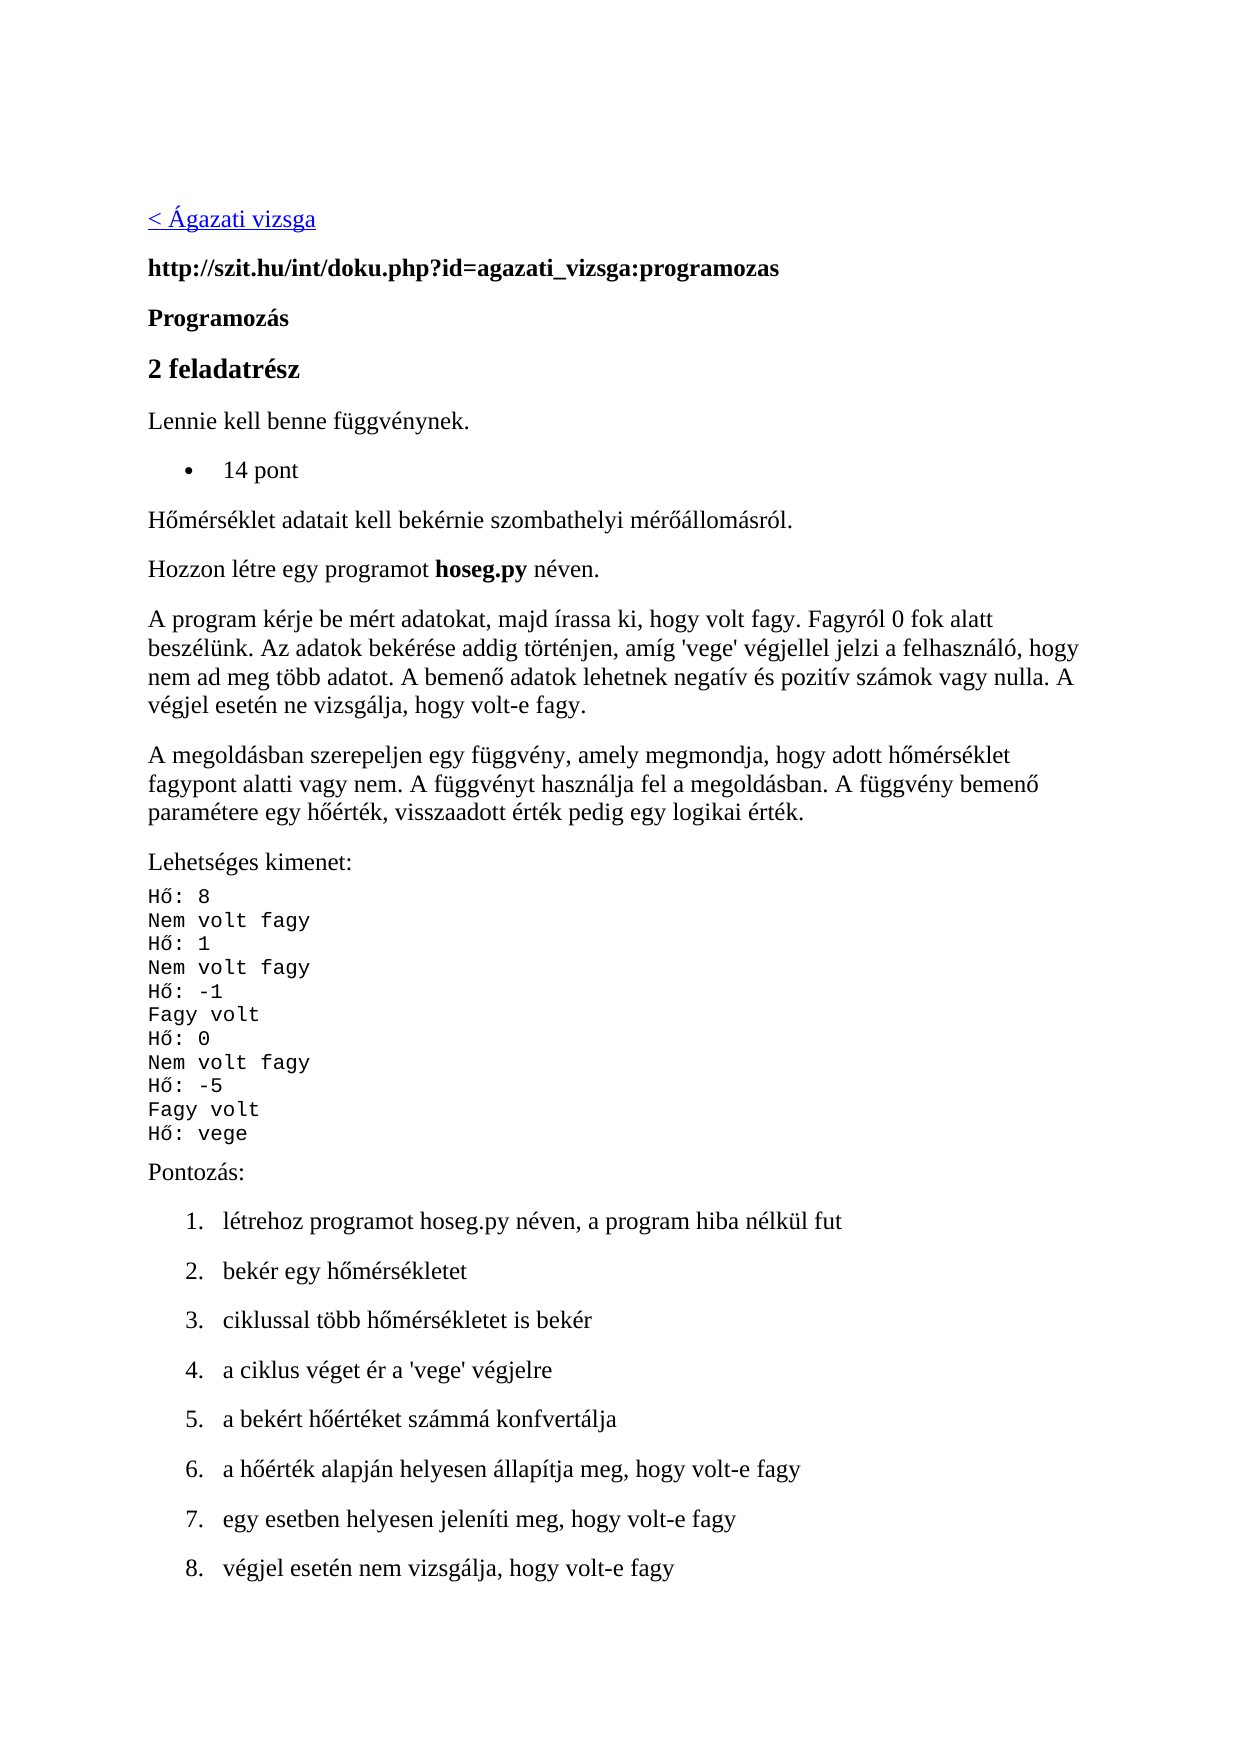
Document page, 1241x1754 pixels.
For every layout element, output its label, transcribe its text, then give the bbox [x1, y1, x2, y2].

text Nem volt fagy [148, 1052, 1093, 1075]
list egy esetben helyesen jeleníti meg, hogy volt-e fagy [185, 1504, 1093, 1532]
list 14 pont [185, 455, 1093, 484]
text A program kérje be mért adatokat, majd írassa ki, hogy volt fagy. Fagyról 0 fok alatt beszélünk. Az adatok bekérése addig történjen, amíg 'vege' végjellel jelzi a felhasználó, hogy nem ad meg több adatot. A bemenő adatok lehetnek negatív és pozitív számok vagy nulla. A végjel esetén ne vizsgálja, hogy volt-e fagy. [148, 604, 1093, 719]
list bekér egy hőmérsékletet [185, 1256, 1093, 1284]
text Lennie kell benne függvénynek. [148, 406, 1093, 434]
text Nem volt fagy [148, 910, 1093, 933]
text Lehetséges kimenet: [148, 847, 1093, 876]
subtitle http://szit.hu/int/doku.php?id=agazati_vizsga:programozas [148, 253, 1093, 282]
text Fagy volt [148, 1004, 1093, 1028]
text Hő: 8 [148, 886, 1093, 910]
text Hozzon létre egy programot hoseg.py néven. [148, 554, 1093, 583]
list végjel esetén nem vizsgálja, hogy volt-e fagy [185, 1553, 1093, 1582]
list létrehoz programot hoseg.py néven, a program hiba nélkül fut [185, 1206, 1093, 1235]
text Pontozás: [148, 1157, 1093, 1185]
text < Ágazati vizsga [148, 204, 1093, 232]
text Fagy volt [148, 1099, 1093, 1123]
text Hő: -1 [148, 981, 1093, 1004]
text Nem volt fagy [148, 957, 1093, 981]
text Hő: 0 [148, 1028, 1093, 1052]
text Hő: 1 [148, 933, 1093, 957]
list a ciklus véget ér a 'vege' végjelre [185, 1355, 1093, 1384]
subtitle Programozás [148, 303, 1093, 332]
list ciklussal több hőmérsékletet is bekér [185, 1305, 1093, 1334]
subtitle 2 feladatrész [148, 352, 1093, 385]
list a bekért hőértéket számmá konfvertálja [185, 1404, 1093, 1433]
text A megoldásban szerepeljen egy függvény, amely megmondja, hogy adott hőmérséklet fagypont alatti vagy nem. A függvényt használja fel a megoldásban. A függvény bemenő paramétere egy hőérték, visszaadott érték pedig egy logikai érték. [148, 740, 1093, 826]
text Hő: vege [148, 1123, 1093, 1146]
text Hő: -5 [148, 1075, 1093, 1099]
list a hőérték alapján helyesen állapítja meg, hogy volt-e fagy [185, 1454, 1093, 1483]
text Hőmérséklet adatait kell bekérnie szombathelyi mérőállomásról. [148, 505, 1093, 534]
